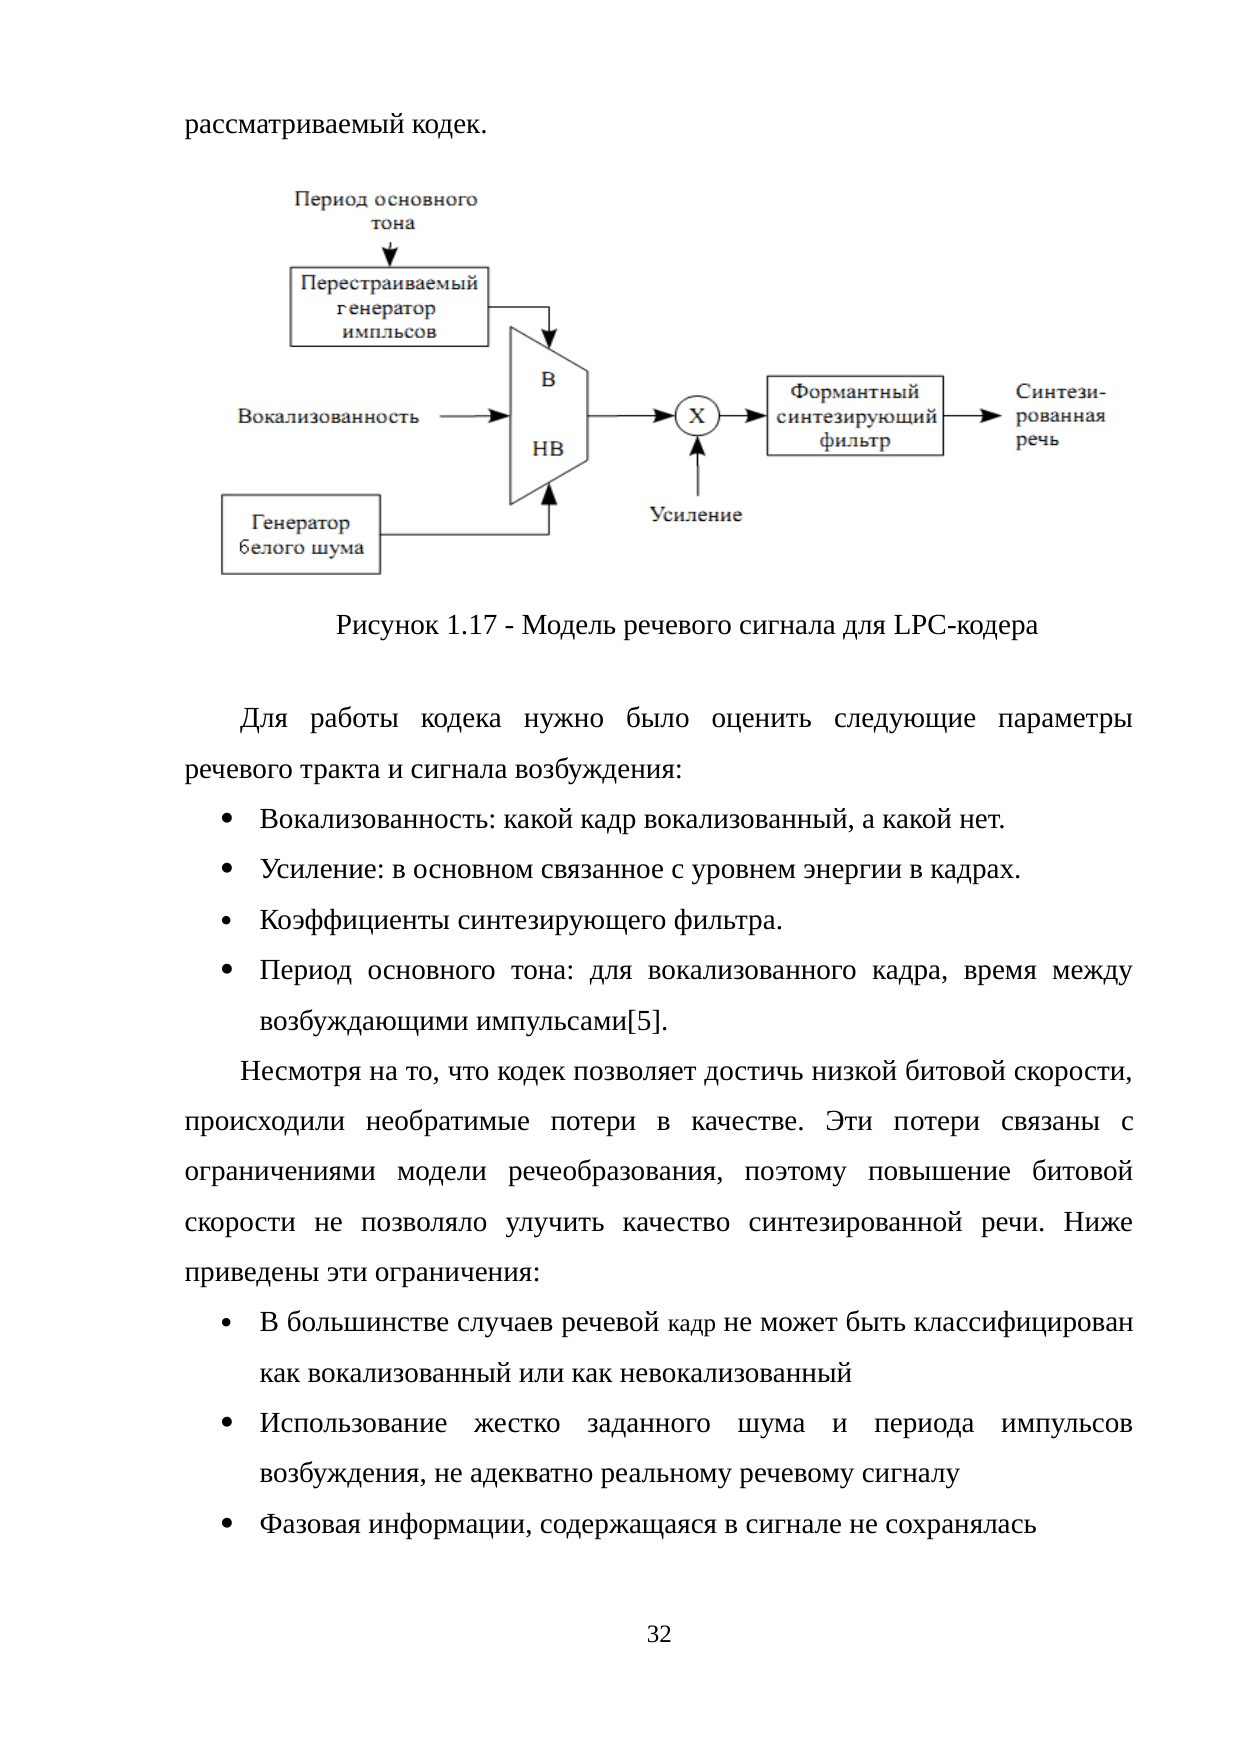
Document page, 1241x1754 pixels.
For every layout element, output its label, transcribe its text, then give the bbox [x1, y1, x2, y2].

list Фазовая информации, содержащаяся в сигнале не сохранялась [222, 1506, 1134, 1539]
list В большинстве случаев речевой кадр не может быть классифицирован как вокализованный или как невокализованный [222, 1304, 1134, 1388]
list Коэффициенты синтезирующего фильтра. [222, 902, 1134, 935]
text Рисунок 1.17 - Модель речевого сигнала для LPC-кодера [184, 185, 1134, 641]
list Период основного тона: для вокализованного кадра, время между возбуждающими импульсами[5]. [222, 952, 1134, 1036]
list Использование жестко заданного шума и периода импульсов возбуждения, не адекватно реальному речевому сигналу [222, 1405, 1134, 1489]
list Вокализованность: какой кадр вокализованный, а какой нет. [222, 801, 1134, 835]
list Усиление: в основном связанное с уровнем энергии в кадрах. [222, 851, 1134, 885]
text рассматриваемый кодек. [184, 106, 1134, 140]
text Несмотря на то, что кодек позволяет достичь низкой битовой скорости, происходили необратимые потери в качестве. Эти потери связаны с ограничениями модели речеобразования, поэтому повышение битовой скорости не позволяло улучить качество синтезированной речи. Ниже приведены эти ограничения: [184, 1053, 1134, 1288]
text Для работы кодека нужно было оценить следующие параметры речевого тракта и сигнала возбуждения: [184, 700, 1134, 784]
